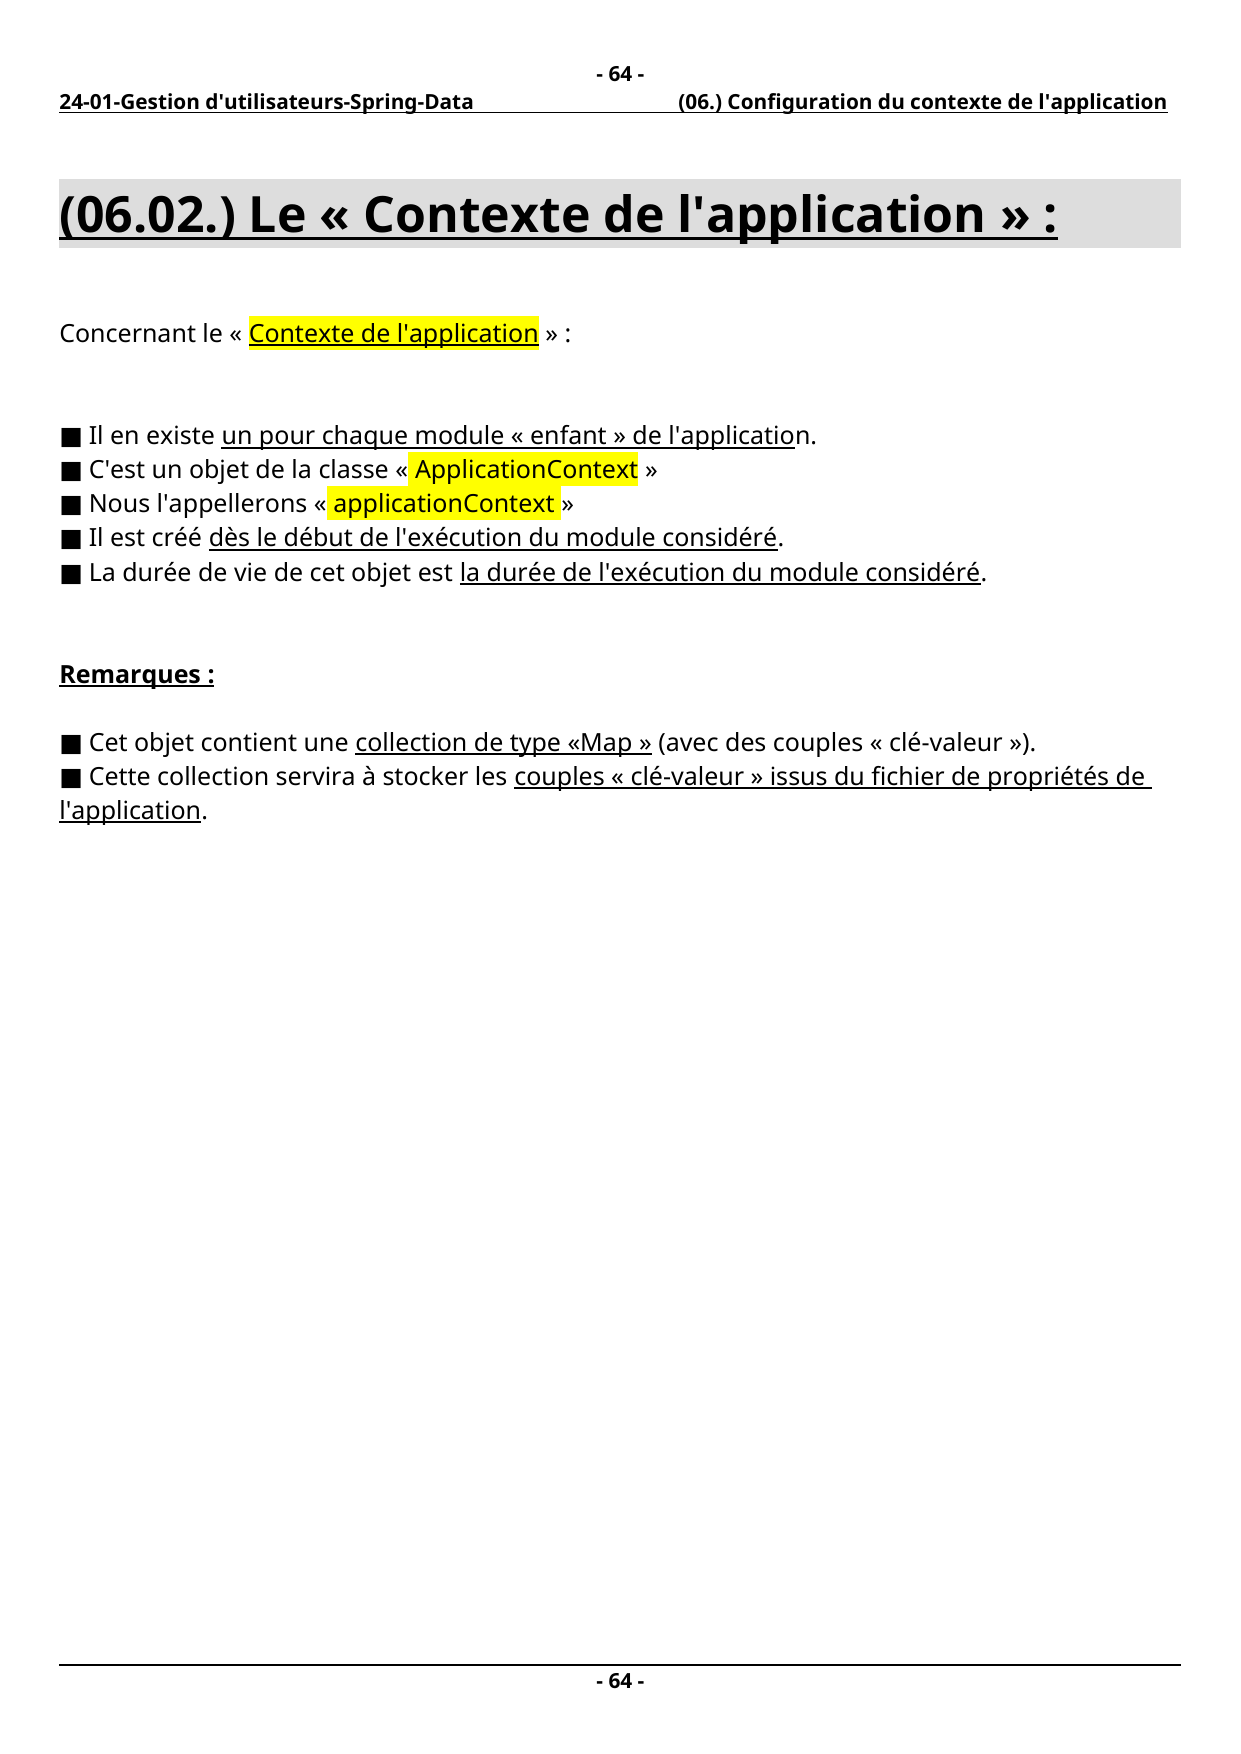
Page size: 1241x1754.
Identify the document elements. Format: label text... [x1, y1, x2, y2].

list La durée de vie de cet objet est la durée de l'exécution du module considéré. [59, 554, 1181, 588]
list Nous l'appellerons « applicationContext » [59, 486, 1181, 520]
list Il en existe un pour chaque module « enfant » de l'application. [59, 418, 1181, 452]
text (06.02.) Le « Contexte de l'application » : [59, 179, 1181, 248]
text Remarques : [59, 656, 1181, 690]
list C'est un objet de la classe « ApplicationContext » [59, 452, 1181, 486]
list Cet objet contient une collection de type «Map » (avec des couples « clé-valeur »). [59, 724, 1181, 758]
text Concernant le « Contexte de l'application » : [59, 316, 1181, 350]
list Il est créé dès le début de l'exécution du module considéré. [59, 520, 1181, 554]
list Cette collection servira à stocker les couples « clé-valeur » issus du fichier de propriétés de l'application. [59, 758, 1181, 827]
